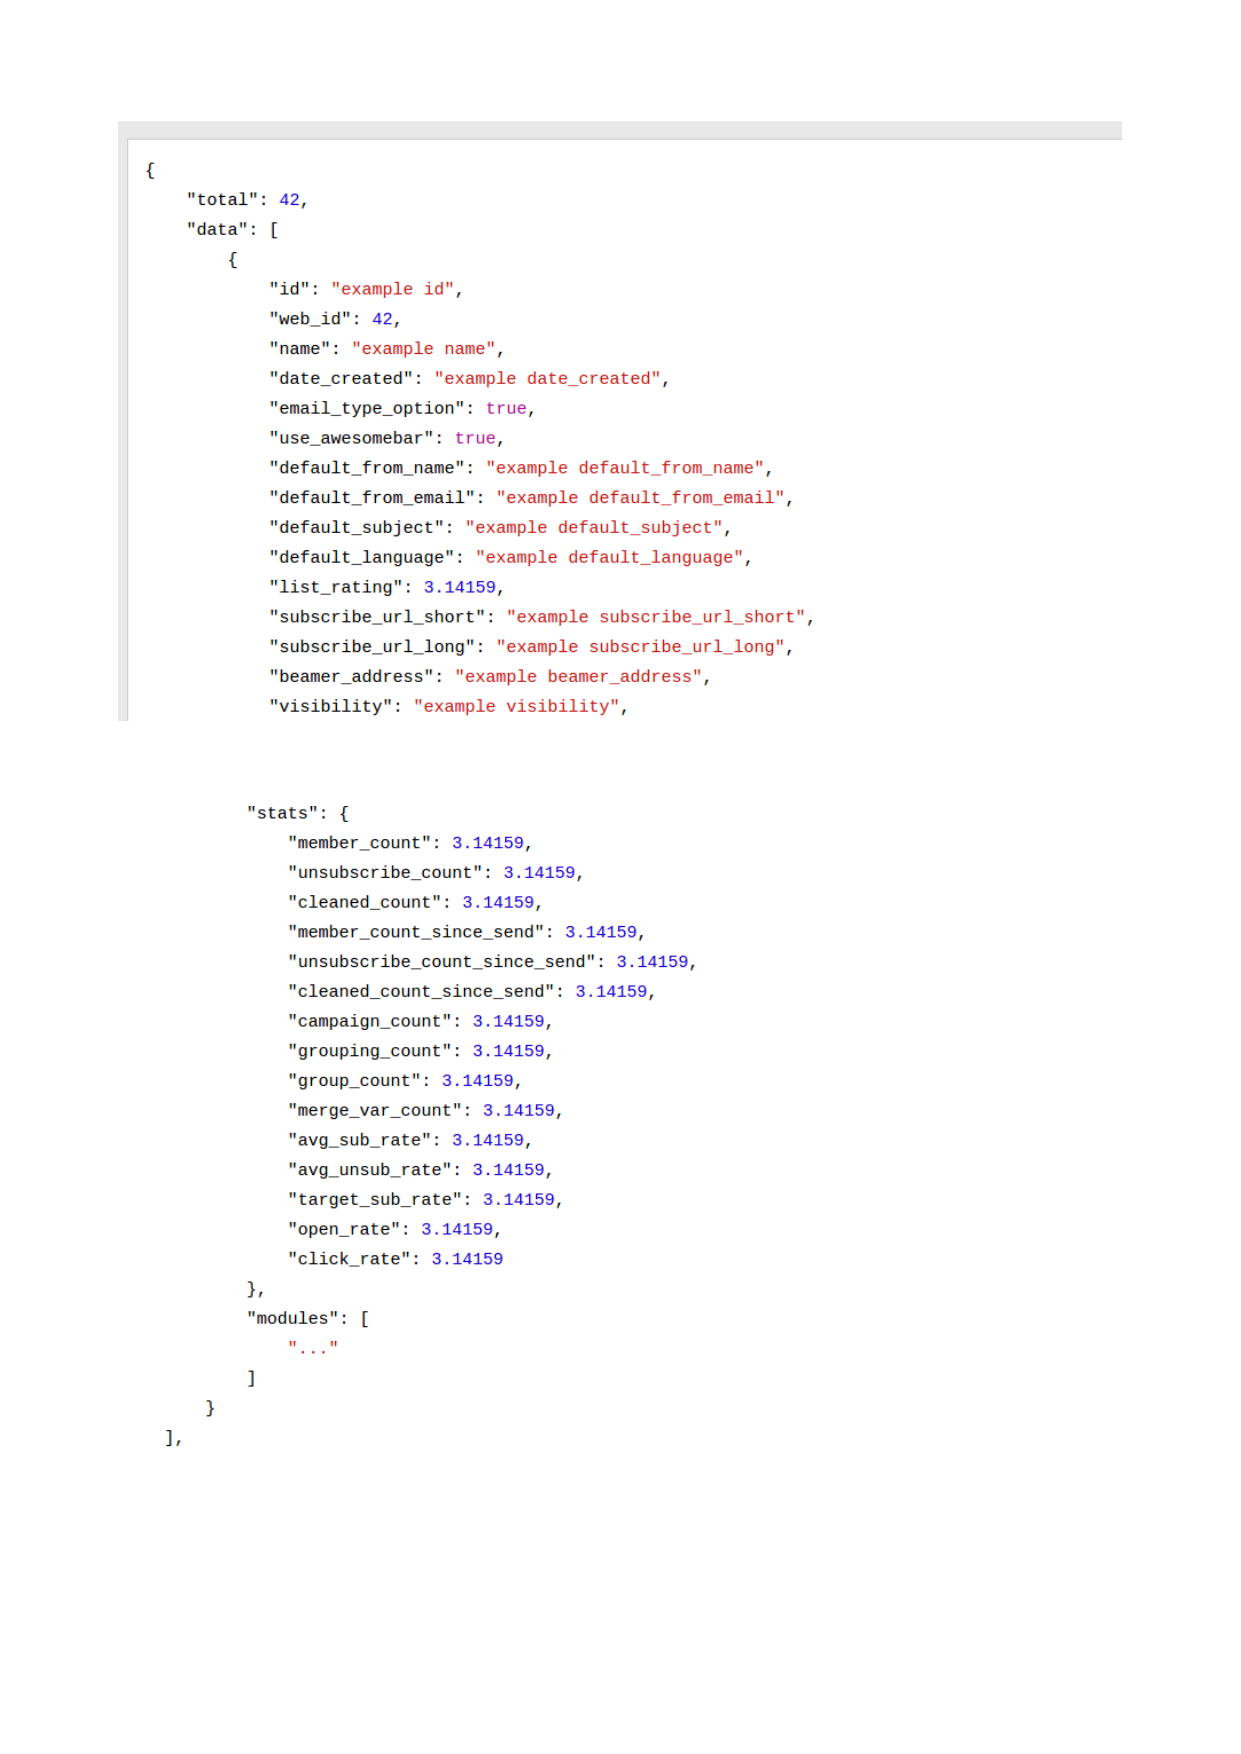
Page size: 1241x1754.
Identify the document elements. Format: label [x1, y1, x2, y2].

picture [118, 806, 1123, 1453]
picture [118, 118, 1123, 721]
